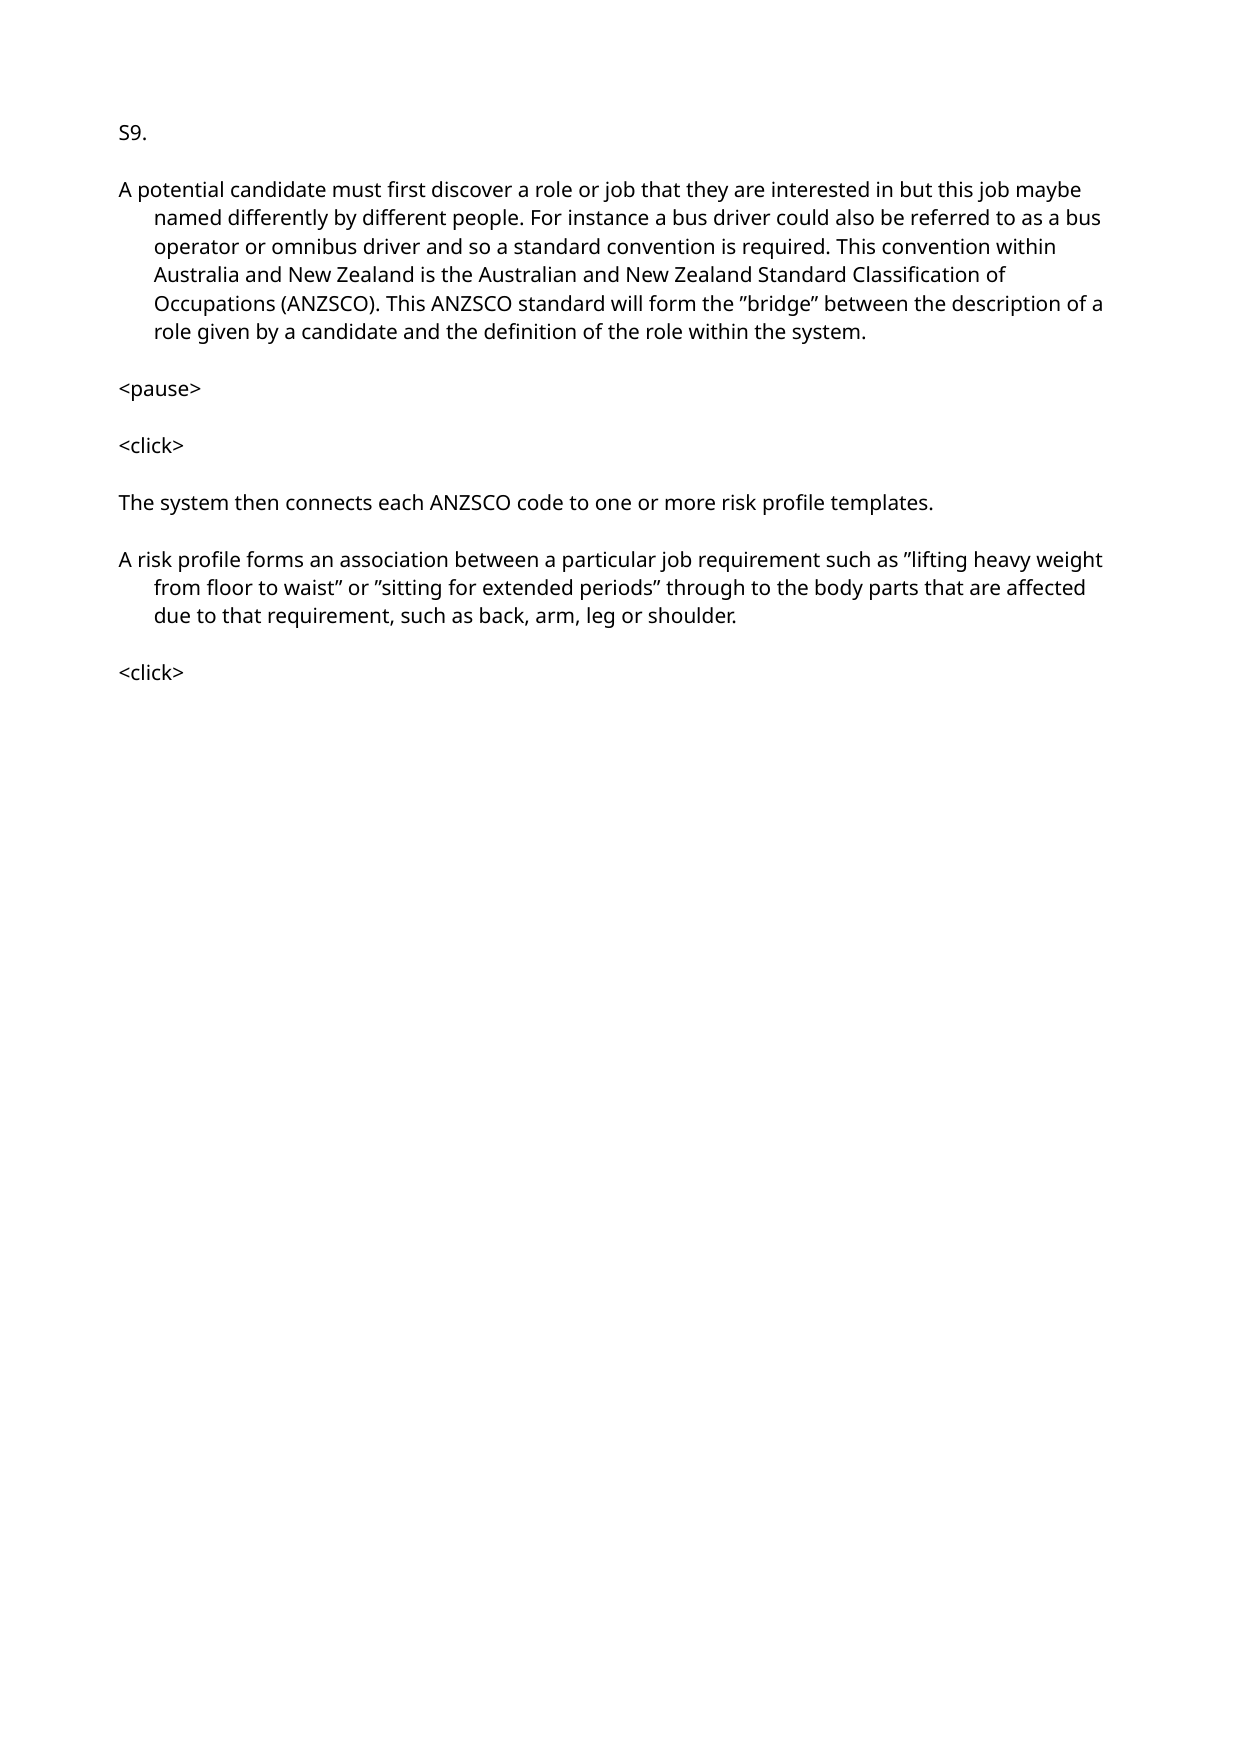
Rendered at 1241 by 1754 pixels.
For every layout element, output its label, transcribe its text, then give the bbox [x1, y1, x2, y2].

text A risk profile forms an association between a particular job requirement such as ”lifting heavy weight from floor to waist” or ”sitting for extended periods” through to the body parts that are affected due to that requirement, such as back, arm, leg or shoulder. [118, 545, 1122, 630]
text S9. [118, 118, 1122, 147]
text <click> [118, 658, 1122, 687]
text A potential candidate must first discover a role or job that they are interested in but this job maybe named differently by different people. For instance a bus driver could also be referred to as a bus operator or omnibus driver and so a standard convention is required. This convention within Australia and New Zealand is the Australian and New Zealand Standard Classification of Occupations (ANZSCO). This ANZSCO standard will form the ”bridge” between the description of a role given by a candidate and the definition of the role within the system. [118, 175, 1122, 346]
text <pause> [118, 374, 1122, 402]
text The system then connects each ANZSCO code to one or more risk profile templates. [118, 488, 1122, 516]
text <click> [118, 431, 1122, 459]
